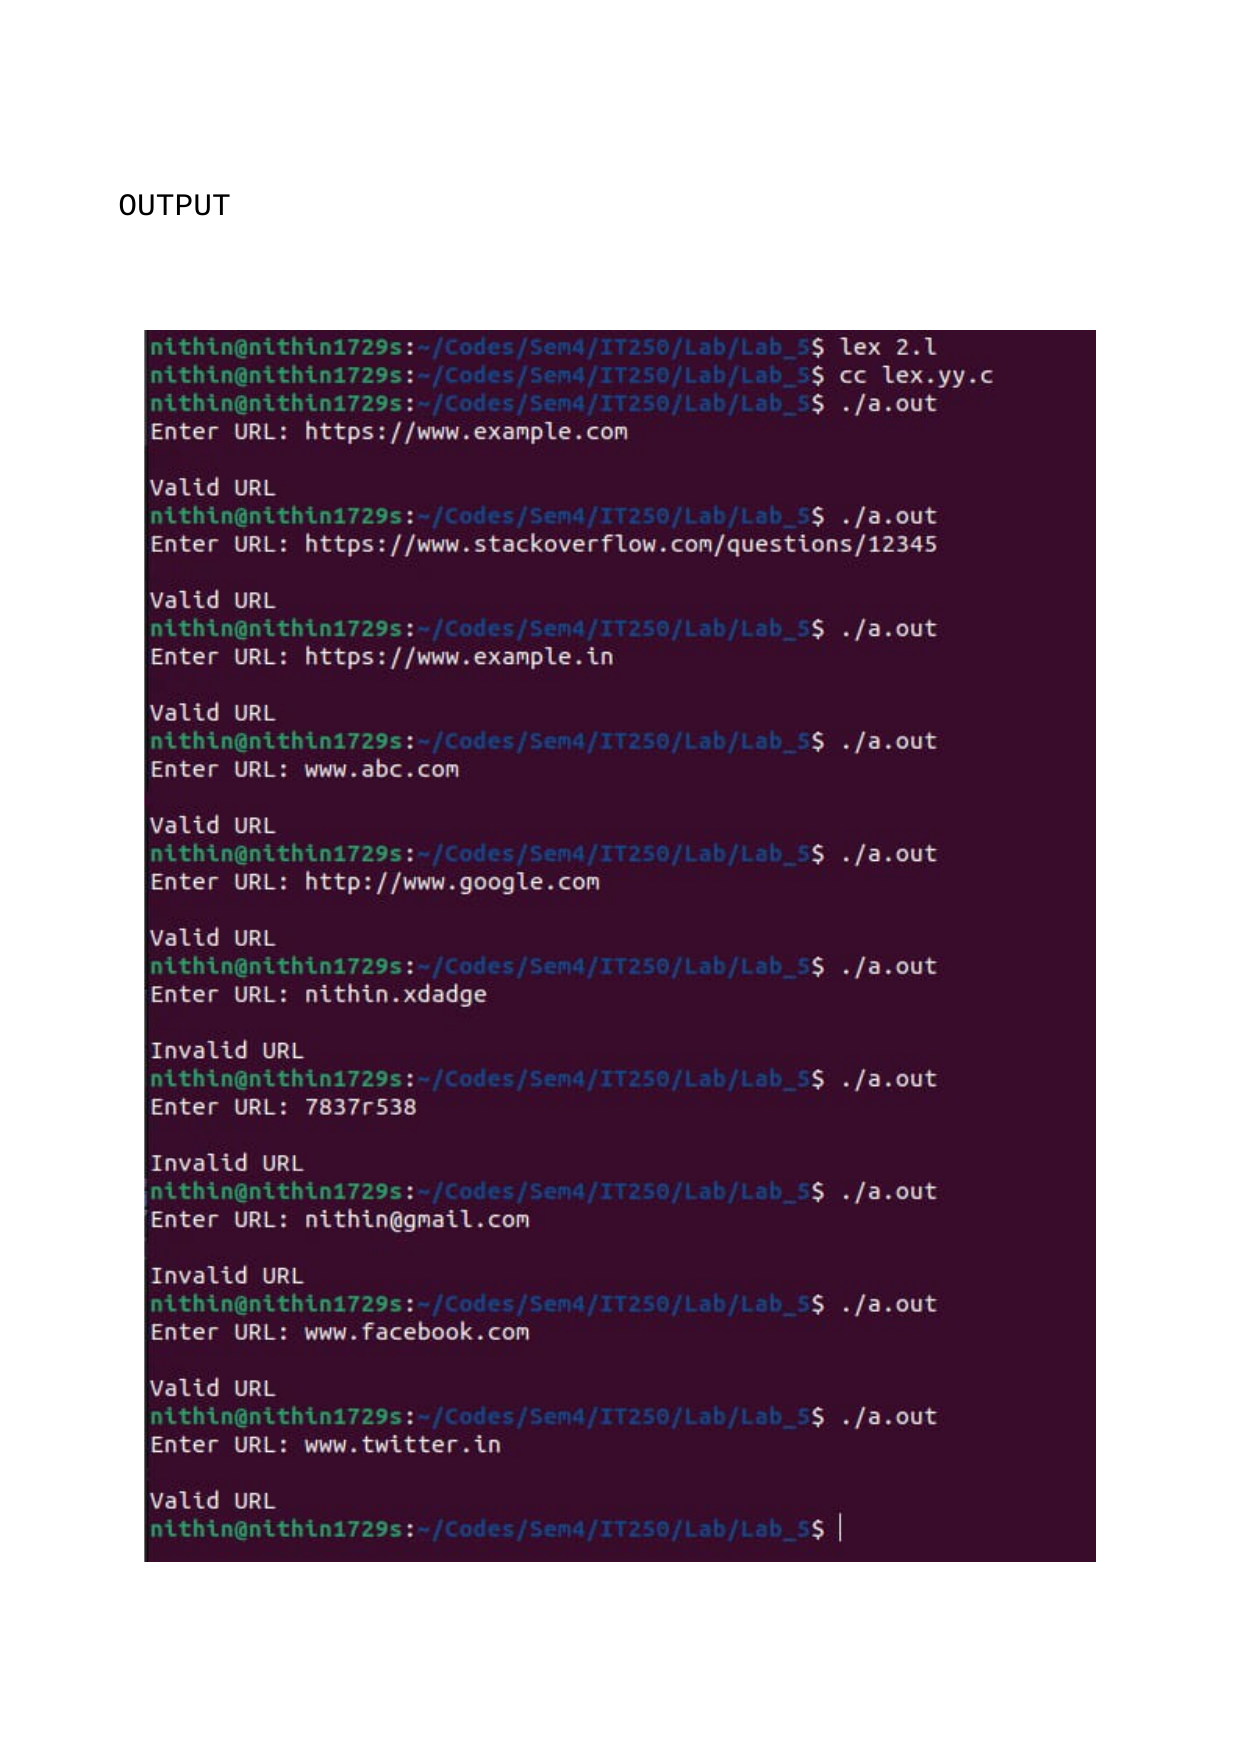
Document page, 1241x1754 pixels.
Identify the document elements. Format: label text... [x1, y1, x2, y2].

picture [144, 330, 1096, 1562]
text OUTPUT [118, 189, 1122, 224]
